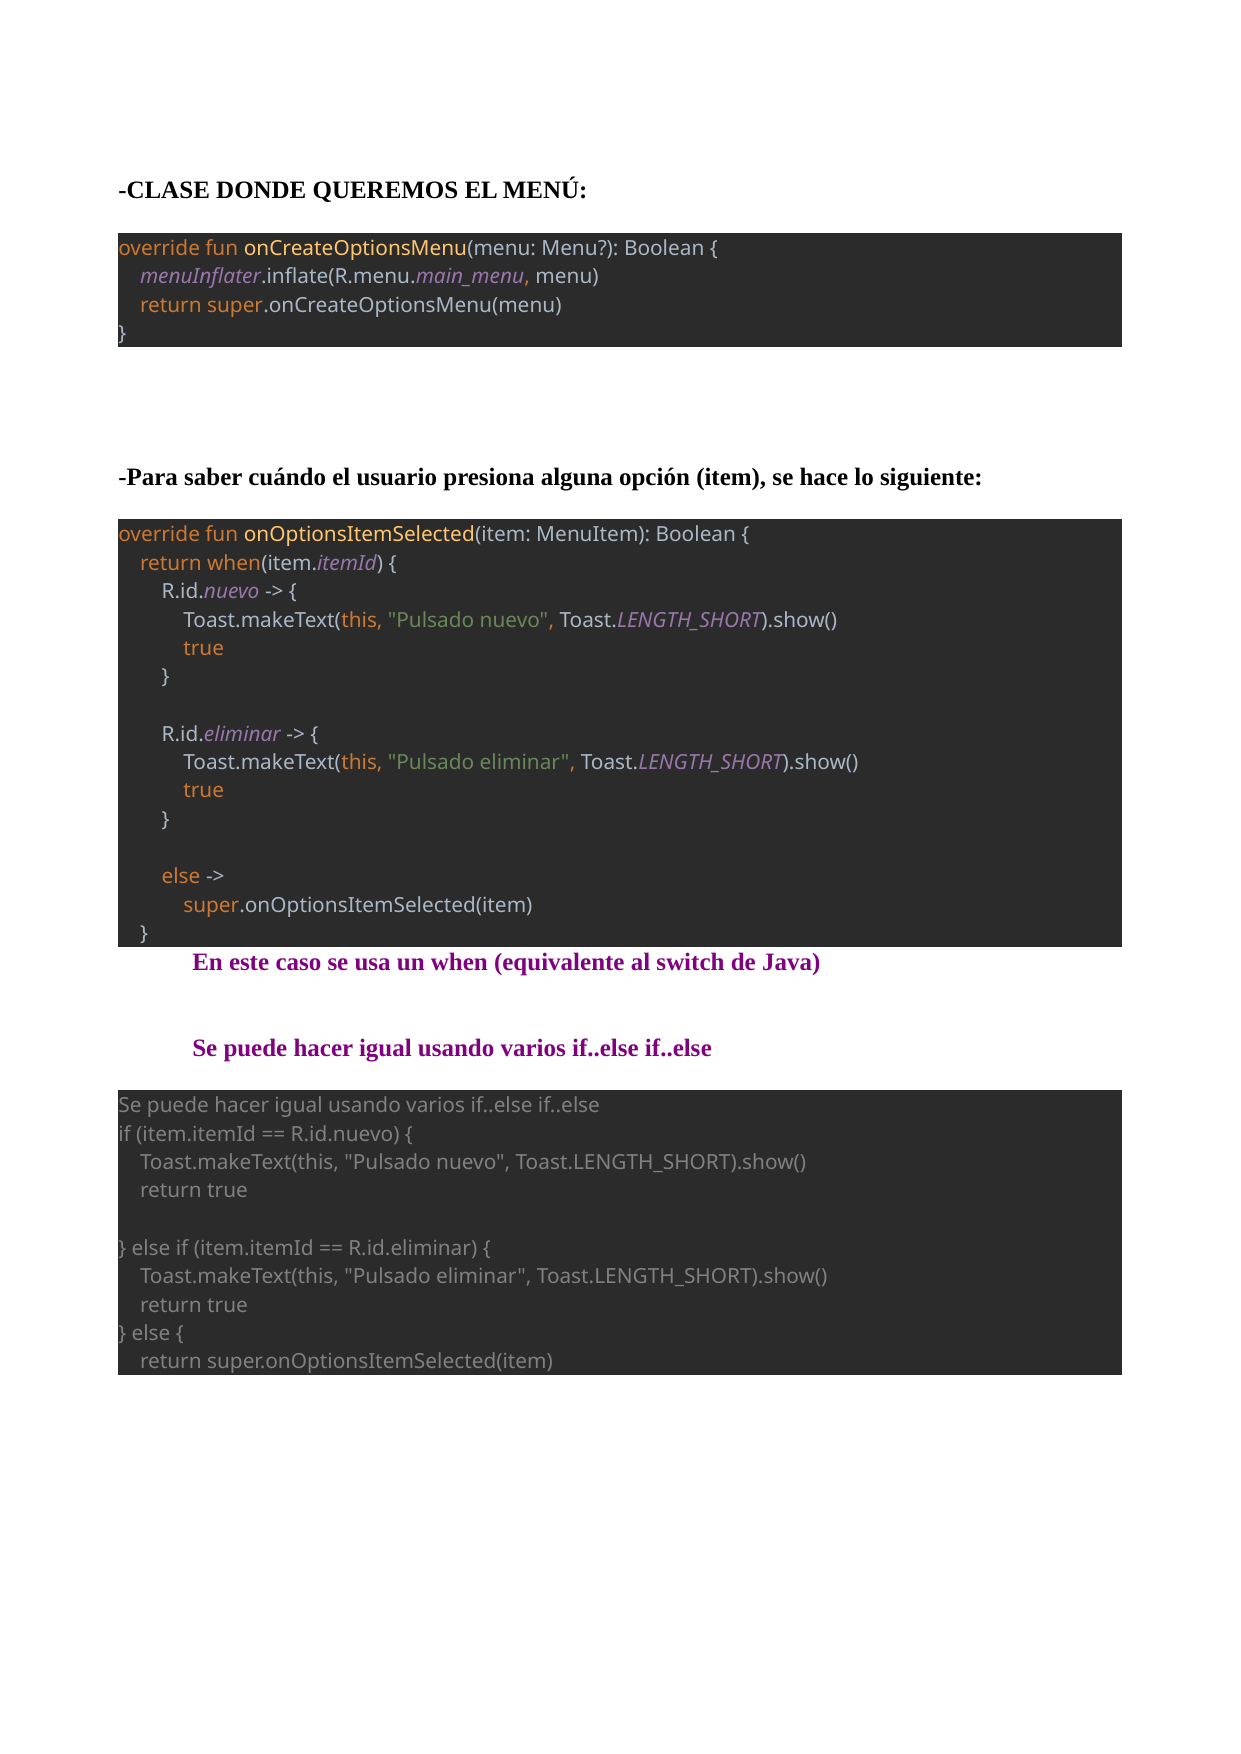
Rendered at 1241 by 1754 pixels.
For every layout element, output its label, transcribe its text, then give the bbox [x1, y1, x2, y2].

text override fun onCreateOptionsMenu(menu: Menu?): Boolean { menuInflater.inflate(R.menu.main_menu, menu) return super.onCreateOptionsMenu(menu) } [118, 233, 1122, 347]
text En este caso se usa un when (equivalente al switch de Java) [118, 947, 1122, 975]
text Se puede hacer igual usando varios if..else if..else [118, 1033, 1122, 1062]
text override fun onOptionsItemSelected(item: MenuItem): Boolean { return when(item.itemId) { R.id.nuevo -> { Toast.makeText(this, "Pulsado nuevo", Toast.LENGTH_SHORT).show() true } R.id.eliminar -> { Toast.makeText(this, "Pulsado eliminar", Toast.LENGTH_SHORT).show() true } else -> super.onOptionsItemSelected(item) } [118, 519, 1122, 947]
text -Para saber cuándo el usuario presiona alguna opción (item), se hace lo siguiente: [118, 462, 1122, 491]
text Se puede hacer igual usando varios if..else if..else if (item.itemId == R.id.nuevo) { Toast.makeText(this, "Pulsado nuevo", Toast.LENGTH_SHORT).show() return true } else if (item.itemId == R.id.eliminar) { Toast.makeText(this, "Pulsado eliminar", Toast.LENGTH_SHORT).show() return true } else { return super.onOptionsItemSelected(item) [118, 1090, 1122, 1375]
text -CLASE DONDE QUEREMOS EL MENÚ: [118, 176, 1122, 204]
